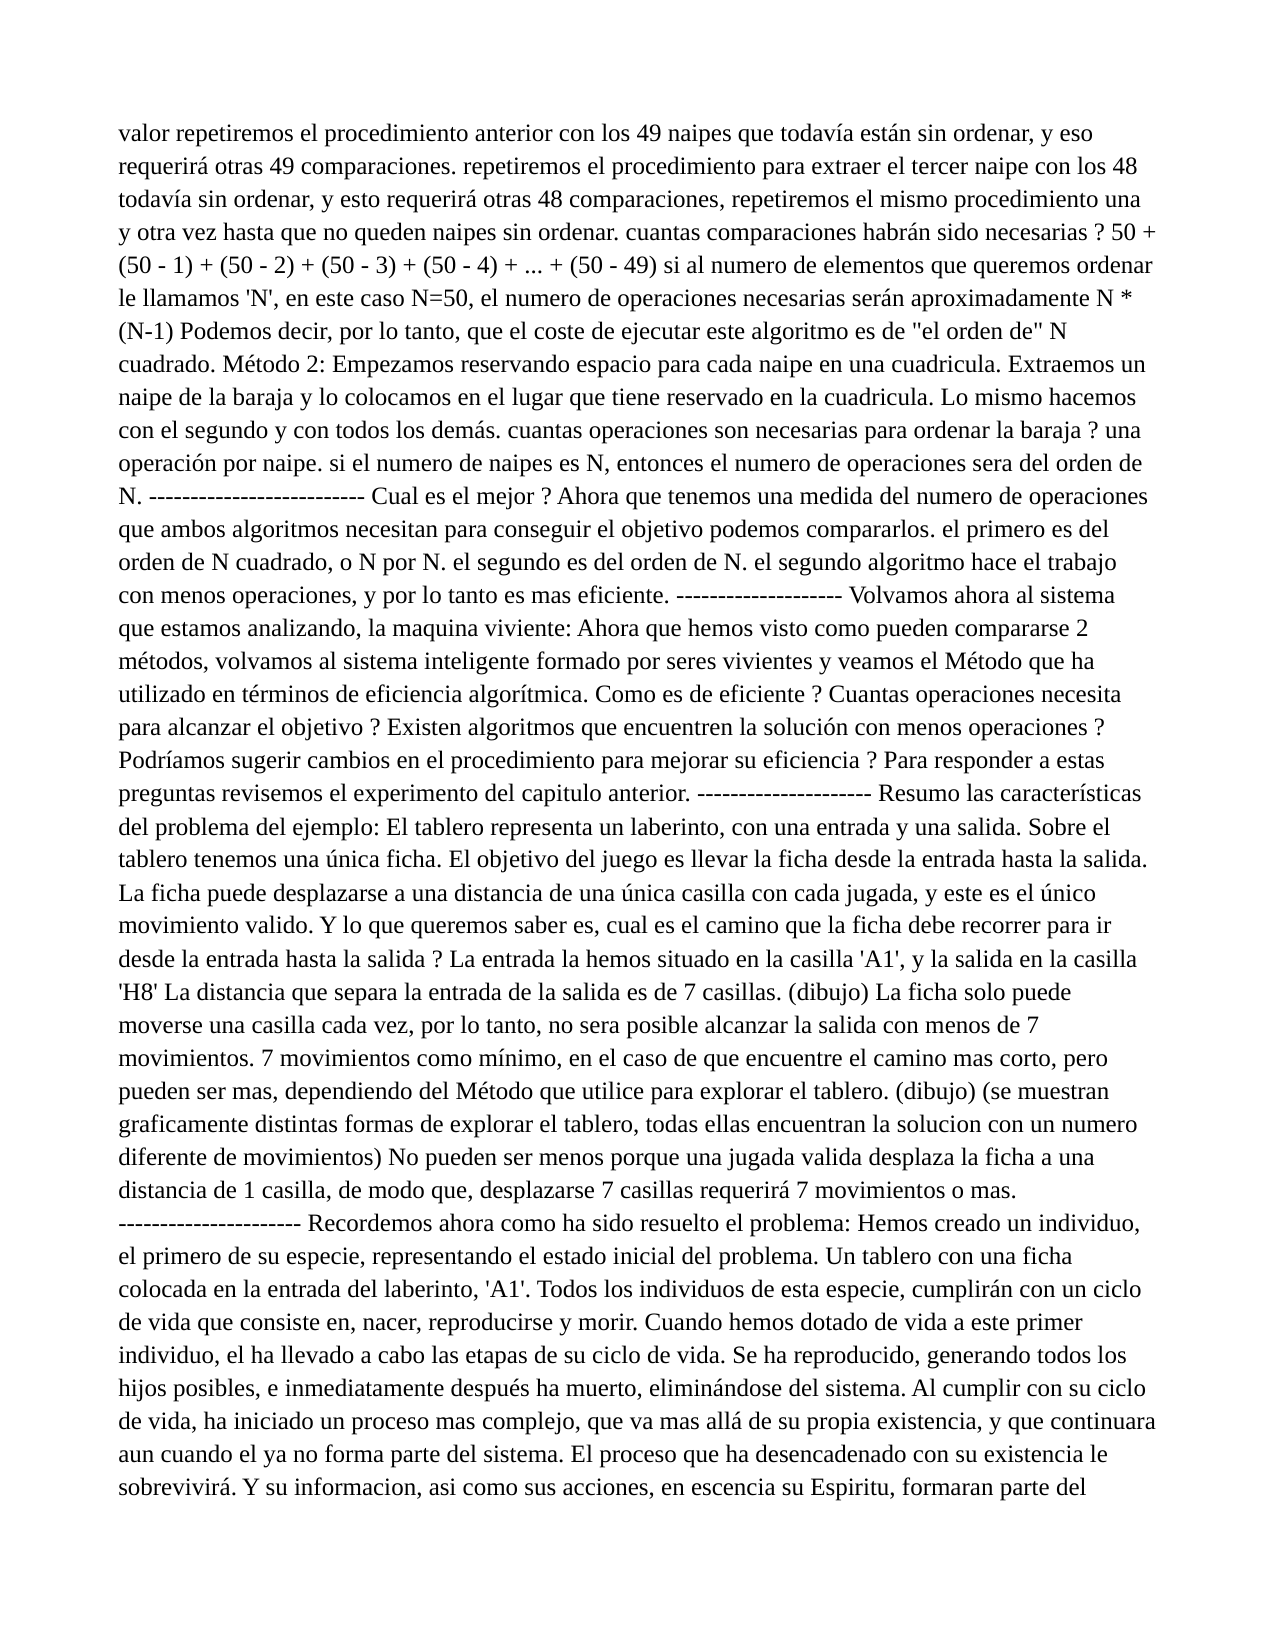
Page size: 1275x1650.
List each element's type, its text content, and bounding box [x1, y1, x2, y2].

text valor repetiremos el procedimiento anterior con los 49 naipes que todavía están sin ordenar, y eso requerirá otras 49 comparaciones. repetiremos el procedimiento para extraer el tercer naipe con los 48 todavía sin ordenar, y esto requerirá otras 48 comparaciones, repetiremos el mismo procedimiento una y otra vez hasta que no queden naipes sin ordenar. cuantas comparaciones habrán sido necesarias ? 50 + (50 - 1) + (50 - 2) + (50 - 3) + (50 - 4) + ... + (50 - 49) si al numero de elementos que queremos ordenar le llamamos 'N', en este caso N=50, el numero de operaciones necesarias serán aproximadamente N * (N-1) Podemos decir, por lo tanto, que el coste de ejecutar este algoritmo es de "el orden de" N cuadrado. Método 2: Empezamos reservando espacio para cada naipe en una cuadricula. Extraemos un naipe de la baraja y lo colocamos en el lugar que tiene reservado en la cuadricula. Lo mismo hacemos con el segundo y con todos los demás. cuantas operaciones son necesarias para ordenar la baraja ? una operación por naipe. si el numero de naipes es N, entonces el numero de operaciones sera del orden de N. -------------------------- Cual es el mejor ? Ahora que tenemos una medida del numero de operaciones que ambos algoritmos necesitan para conseguir el objetivo podemos compararlos. el primero es del orden de N cuadrado, o N por N. el segundo es del orden de N. el segundo algoritmo hace el trabajo con menos operaciones, y por lo tanto es mas eficiente. -------------------- Volvamos ahora al sistema que estamos analizando, la maquina viviente: Ahora que hemos visto como pueden compararse 2 métodos, volvamos al sistema inteligente formado por seres vivientes y veamos el Método que ha utilizado en términos de eficiencia algorítmica. Como es de eficiente ? Cuantas operaciones necesita para alcanzar el objetivo ? Existen algoritmos que encuentren la solución con menos operaciones ? Podríamos sugerir cambios en el procedimiento para mejorar su eficiencia ? Para responder a estas preguntas revisemos el experimento del capitulo anterior. --------------------- Resumo las características del problema del ejemplo: El tablero representa un laberinto, con una entrada y una salida. Sobre el tablero tenemos una única ficha. El objetivo del juego es llevar la ficha desde la entrada hasta la salida. La ficha puede desplazarse a una distancia de una única casilla con cada jugada, y este es el único movimiento valido. Y lo que queremos saber es, cual es el camino que la ficha debe recorrer para ir desde la entrada hasta la salida ? La entrada la hemos situado en la casilla 'A1', y la salida en la casilla 'H8' La distancia que separa la entrada de la salida es de 7 casillas. (dibujo) La ficha solo puede moverse una casilla cada vez, por lo tanto, no sera posible alcanzar la salida con menos de 7 movimientos. 7 movimientos como mínimo, en el caso de que encuentre el camino mas corto, pero pueden ser mas, dependiendo del Método que utilice para explorar el tablero. (dibujo) (se muestran graficamente distintas formas de explorar el tablero, todas ellas encuentran la solucion con un numero diferente de movimientos) No pueden ser menos porque una jugada valida desplaza la ficha a una distancia de 1 casilla, de modo que, desplazarse 7 casillas requerirá 7 movimientos o mas. ---------------------- Recordemos ahora como ha sido resuelto el problema: Hemos creado un individuo, el primero de su especie, representando el estado inicial del problema. Un tablero con una ficha colocada en la entrada del laberinto, 'A1'. Todos los individuos de esta especie, cumplirán con un ciclo de vida que consiste en, nacer, reproducirse y morir. Cuando hemos dotado de vida a este primer individuo, el ha llevado a cabo las etapas de su ciclo de vida. Se ha reproducido, generando todos los hijos posibles, e inmediatamente después ha muerto, eliminándose del sistema. Al cumplir con su ciclo de vida, ha iniciado un proceso mas complejo, que va mas allá de su propia existencia, y que continuara aun cuando el ya no forma parte del sistema. El proceso que ha desencadenado con su existencia le sobrevivirá. Y su informacion, asi como sus acciones, en escencia su Espiritu, formaran parte del [118, 118, 1157, 1501]
